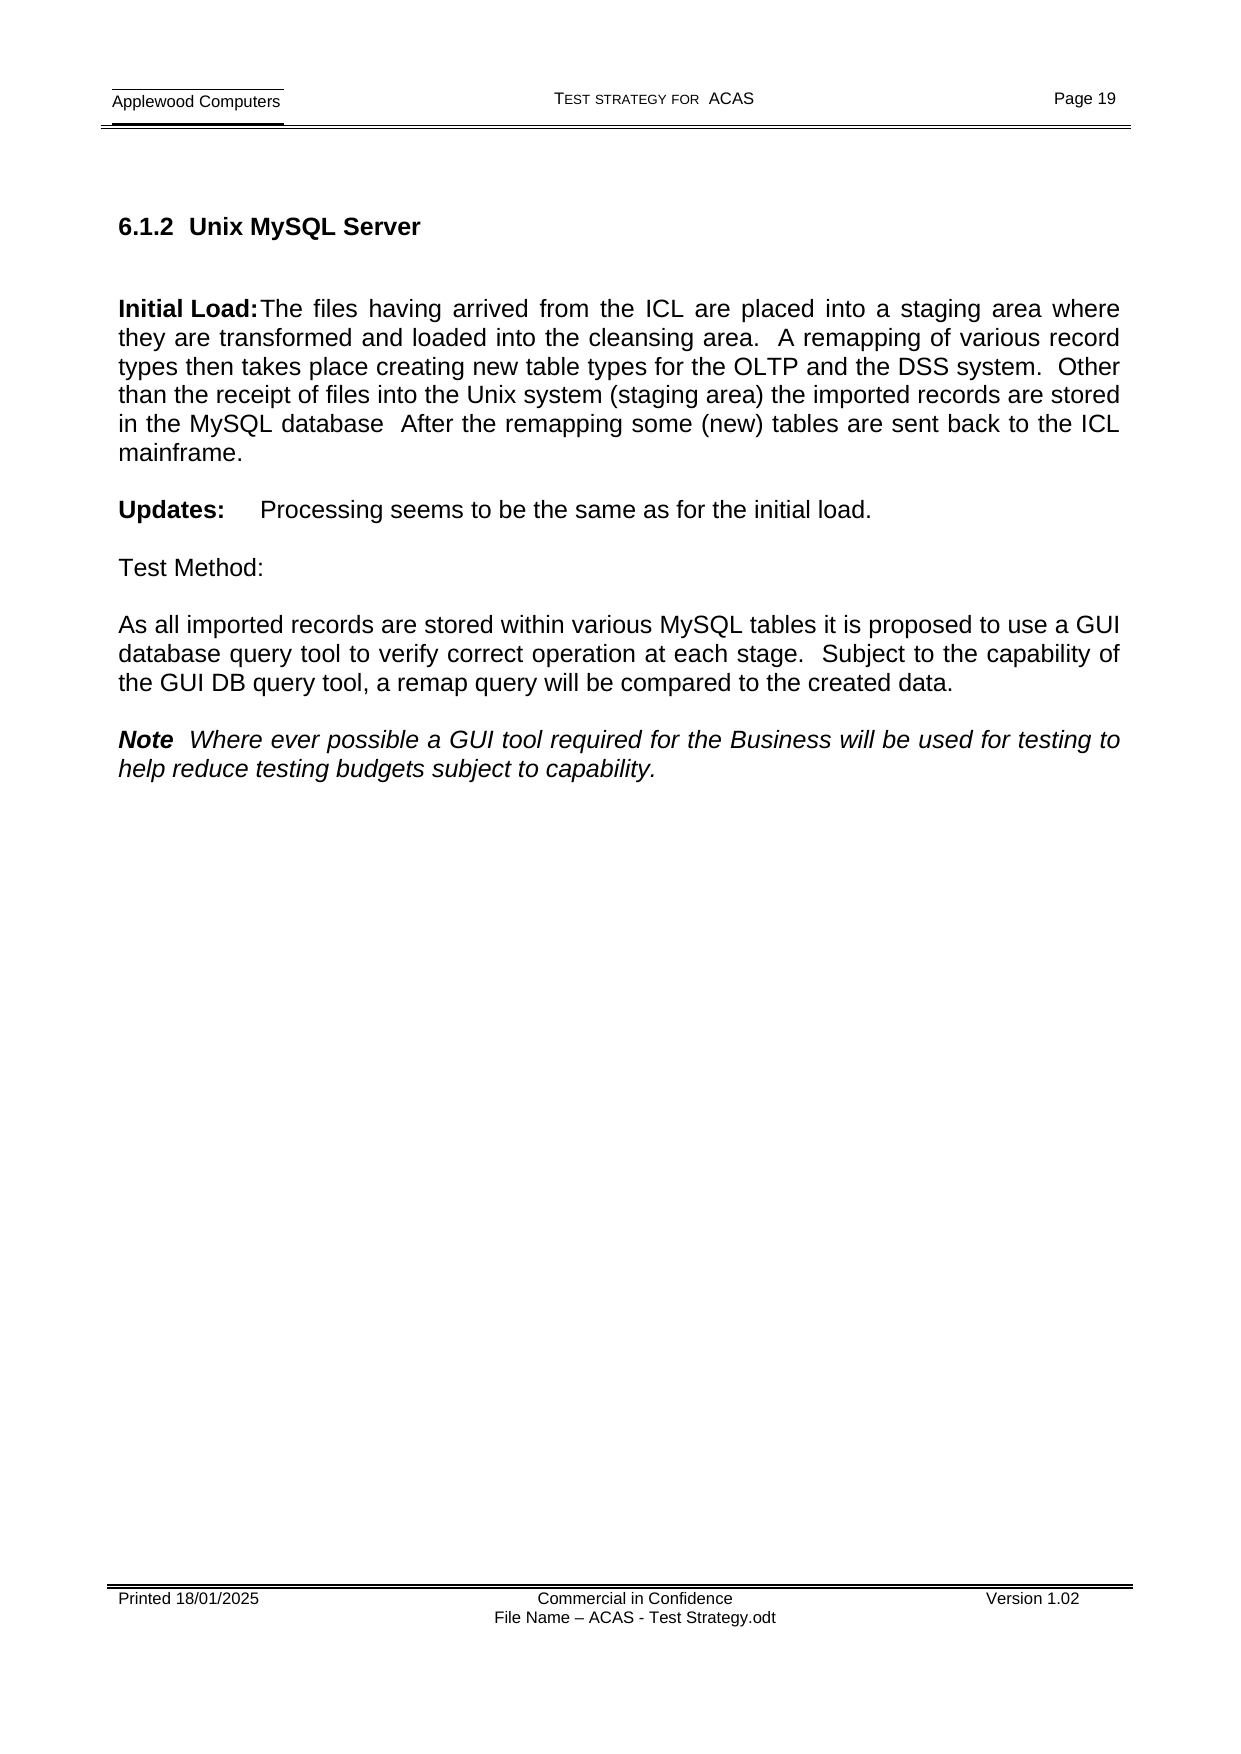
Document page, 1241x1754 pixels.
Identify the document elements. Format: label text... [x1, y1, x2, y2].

text Initial Load: The files having arrived from the ICL are placed into a staging area where they are transformed and loaded into the cleansing area. A remapping of various record types then takes place creating new table types for the OLTP and the DSS system. Other than the receipt of files into the Unix system (staging area) the imported records are stored in the MySQL database After the remapping some (new) tables are sent back to the ICL mainframe. [118, 294, 1122, 467]
text Test Method: [118, 553, 1122, 582]
text As all imported records are stored within various MySQL tables it is proposed to use a GUI database query tool to verify correct operation at each stage. Subject to the capability of the GUI DB query tool, a remap query will be compared to the created data. [118, 611, 1122, 697]
subtitle 6.1.2 Unix MySQL Server [118, 212, 1122, 241]
text Updates: Processing seems to be the same as for the initial load. [118, 496, 1122, 524]
text Note Where ever possible a GUI tool required for the Business will be used for testing to help reduce testing budgets subject to capability. [118, 726, 1122, 783]
